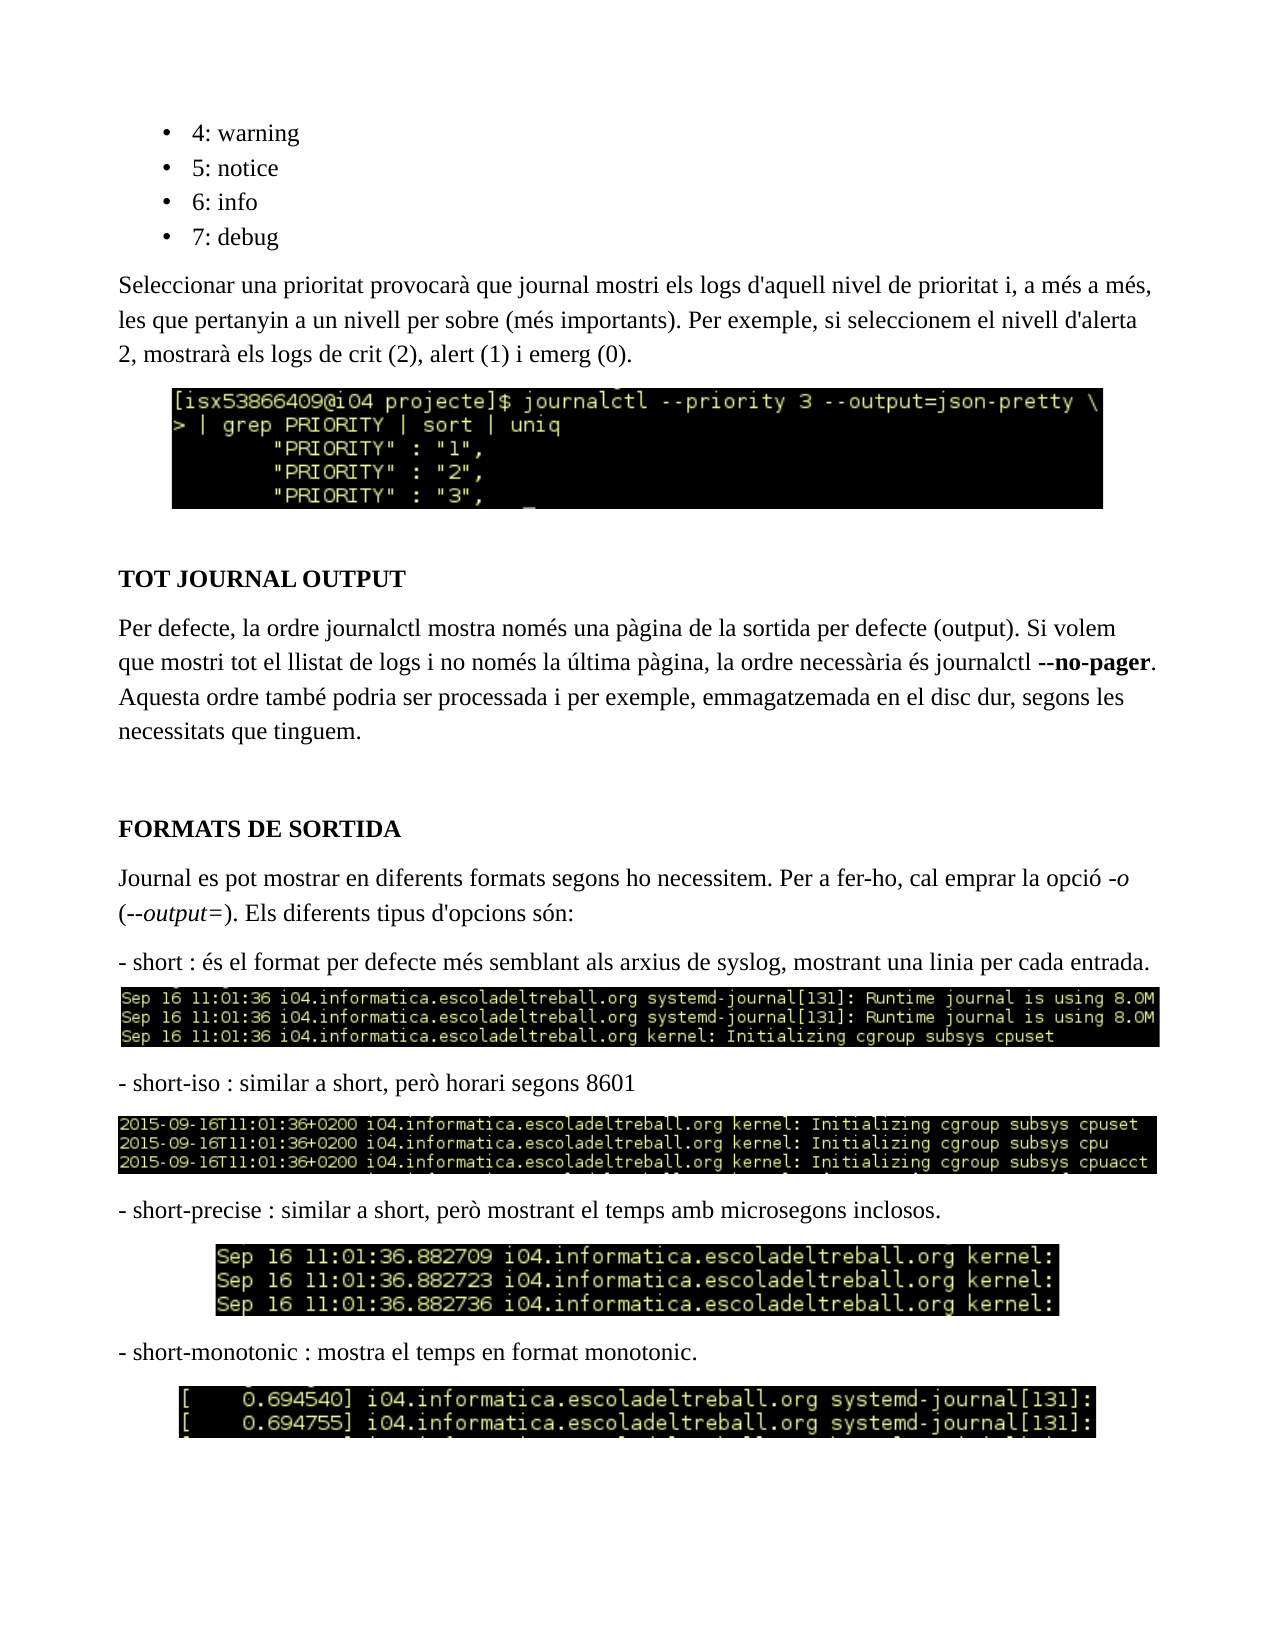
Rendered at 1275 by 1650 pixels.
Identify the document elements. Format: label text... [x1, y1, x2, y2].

picture [171, 388, 1104, 509]
picture [215, 1244, 1060, 1316]
list 6: info [162, 187, 1157, 216]
list 4: warning [162, 118, 1157, 147]
list 7: debug [162, 222, 1157, 250]
picture [178, 1386, 1097, 1438]
text - short-monotonic : mostra el temps en format monotonic. [118, 1337, 1157, 1366]
text - short-iso : similar a short, però horari segons 8601 [118, 1068, 1157, 1097]
list 5: notice [162, 153, 1157, 181]
text Per defecte, la ordre journalctl mostra només una pàgina de la sortida per defecte (output). Si volem que mostri tot el llistat de logs i no només la última pàgina, la ordre necessària és journalctl --no-pager. Aquesta ordre també podria ser processada i per exemple, emmagatzemada en el disc dur, segons les necessitats que tinguem. [118, 613, 1157, 745]
picture [118, 1116, 1157, 1174]
text - short-precise : similar a short, però mostrant el temps amb microsegons inclosos. [118, 1195, 1157, 1224]
picture [121, 987, 1160, 1047]
text TOT JOURNAL OUTPUT [118, 564, 1157, 592]
text Seleccionar una prioritat provocarà que journal mostri els logs d'aquell nivel de prioritat i, a més a més, les que pertanyin a un nivell per sobre (més importants). Per exemple, si seleccionem el nivell d'alerta 2, mostrarà els logs de crit (2), alert (1) i emerg (0). [118, 271, 1157, 368]
text Journal es pot mostrar en diferents formats segons ho necessitem. Per a fer-ho, cal emprar la opció -o (--output=). Els diferents tipus d'opcions són: [118, 863, 1157, 927]
text - short : és el format per defecte més semblant als arxius de syslog, mostrant una linia per cada entrada. [118, 947, 1157, 976]
text FORMATS DE SORTIDA [118, 814, 1157, 843]
